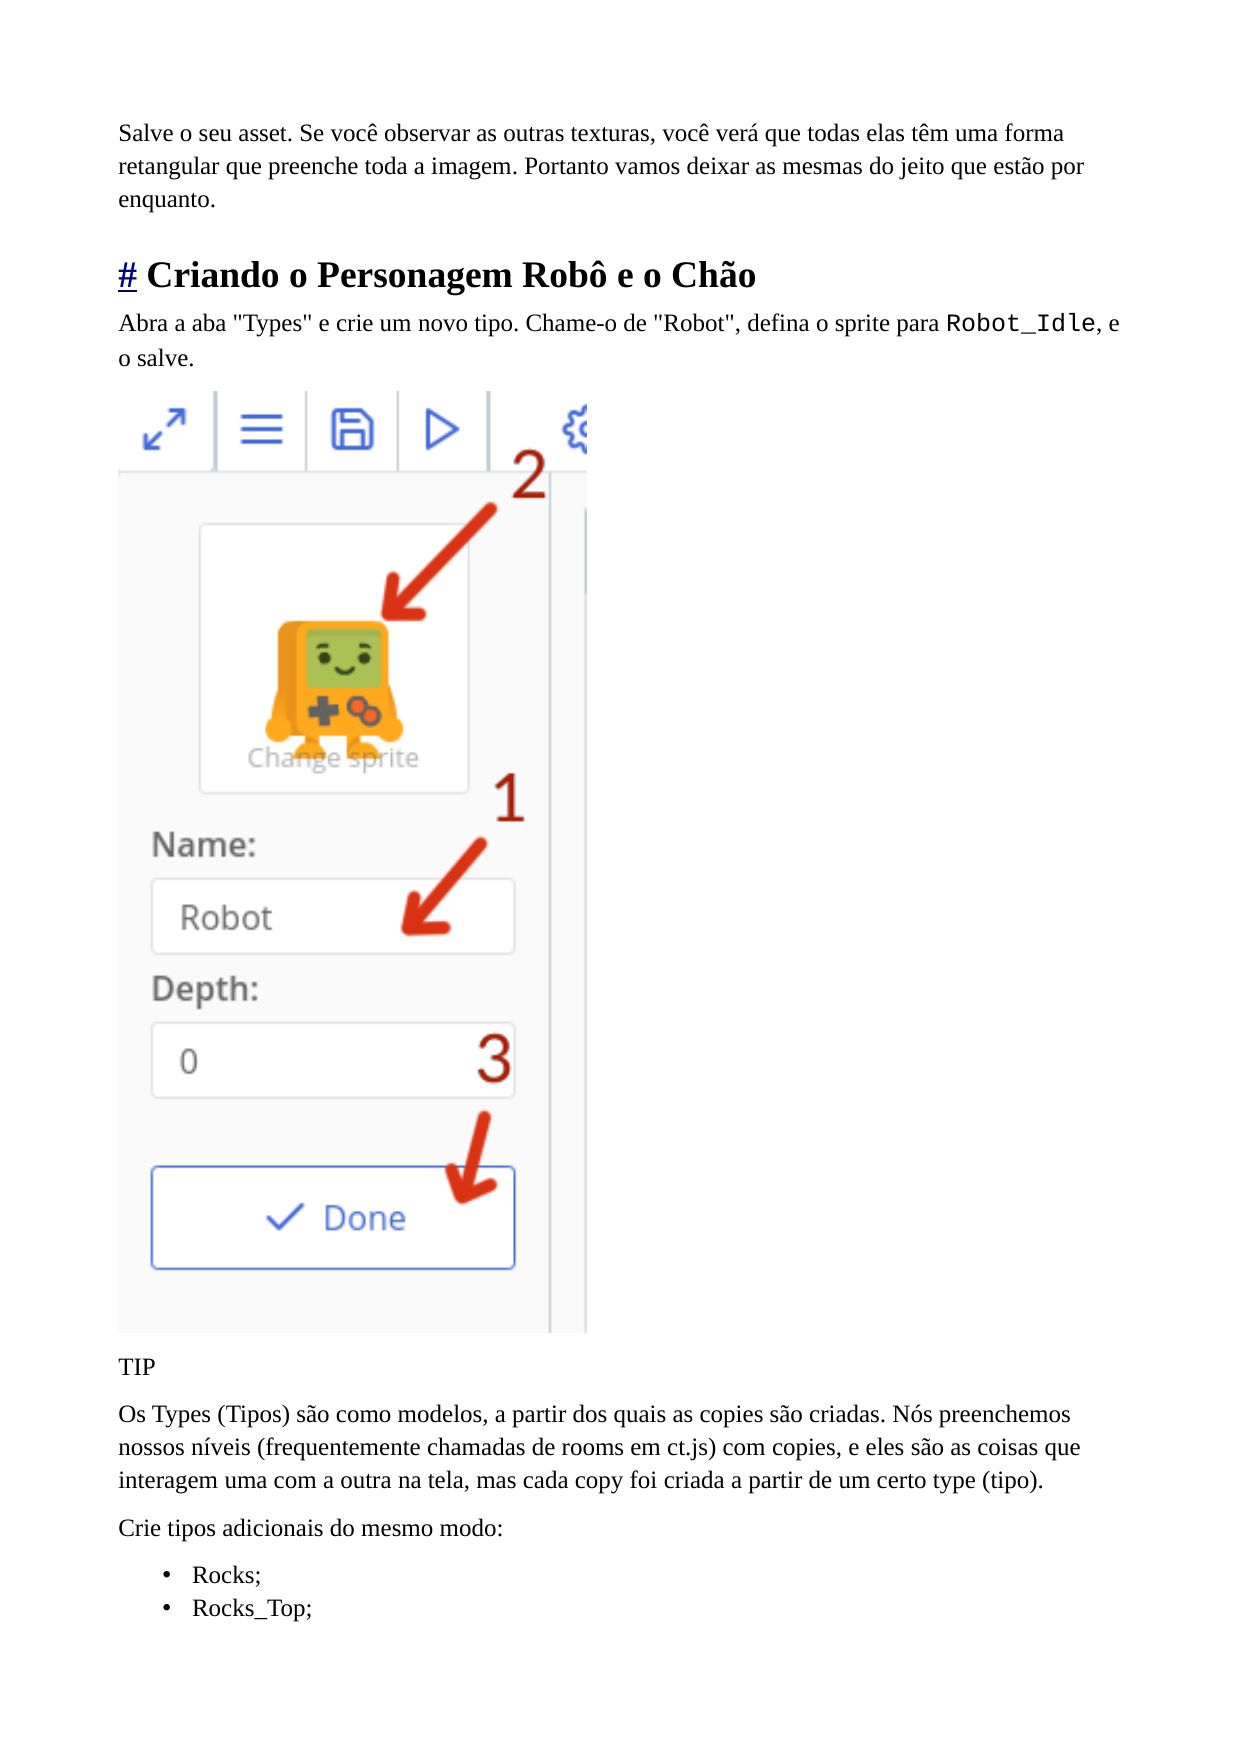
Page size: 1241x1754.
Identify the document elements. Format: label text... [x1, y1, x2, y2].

list Rocks; [162, 1561, 1122, 1589]
text Crie tipos adicionais do mesmo modo: [118, 1513, 1122, 1542]
picture [118, 391, 587, 1333]
subtitle # Criando o Personagem Robô e o Chão [118, 253, 1122, 296]
list Rocks_Top; [162, 1593, 1122, 1622]
text Salve o seu asset. Se você observar as outras texturas, você verá que todas elas têm uma forma retangular que preenche toda a imagem. Portanto vamos deixar as mesmas do jeito que estão por enquanto. [118, 118, 1122, 213]
text Os Types (Tipos) são como modelos, a partir dos quais as copies são criadas. Nós preenchemos nossos níveis (frequentemente chamadas de rooms em ct.js) com copies, e eles são as coisas que interagem uma com a outra na tela, mas cada copy foi criada a partir de um certo type (tipo). [118, 1399, 1122, 1494]
text Abra a aba "Types" e crie um novo tipo. Chame-o de "Robot", defina o sprite para Robot_Idle, e o salve. [118, 308, 1122, 372]
text TIP [118, 1352, 1122, 1380]
